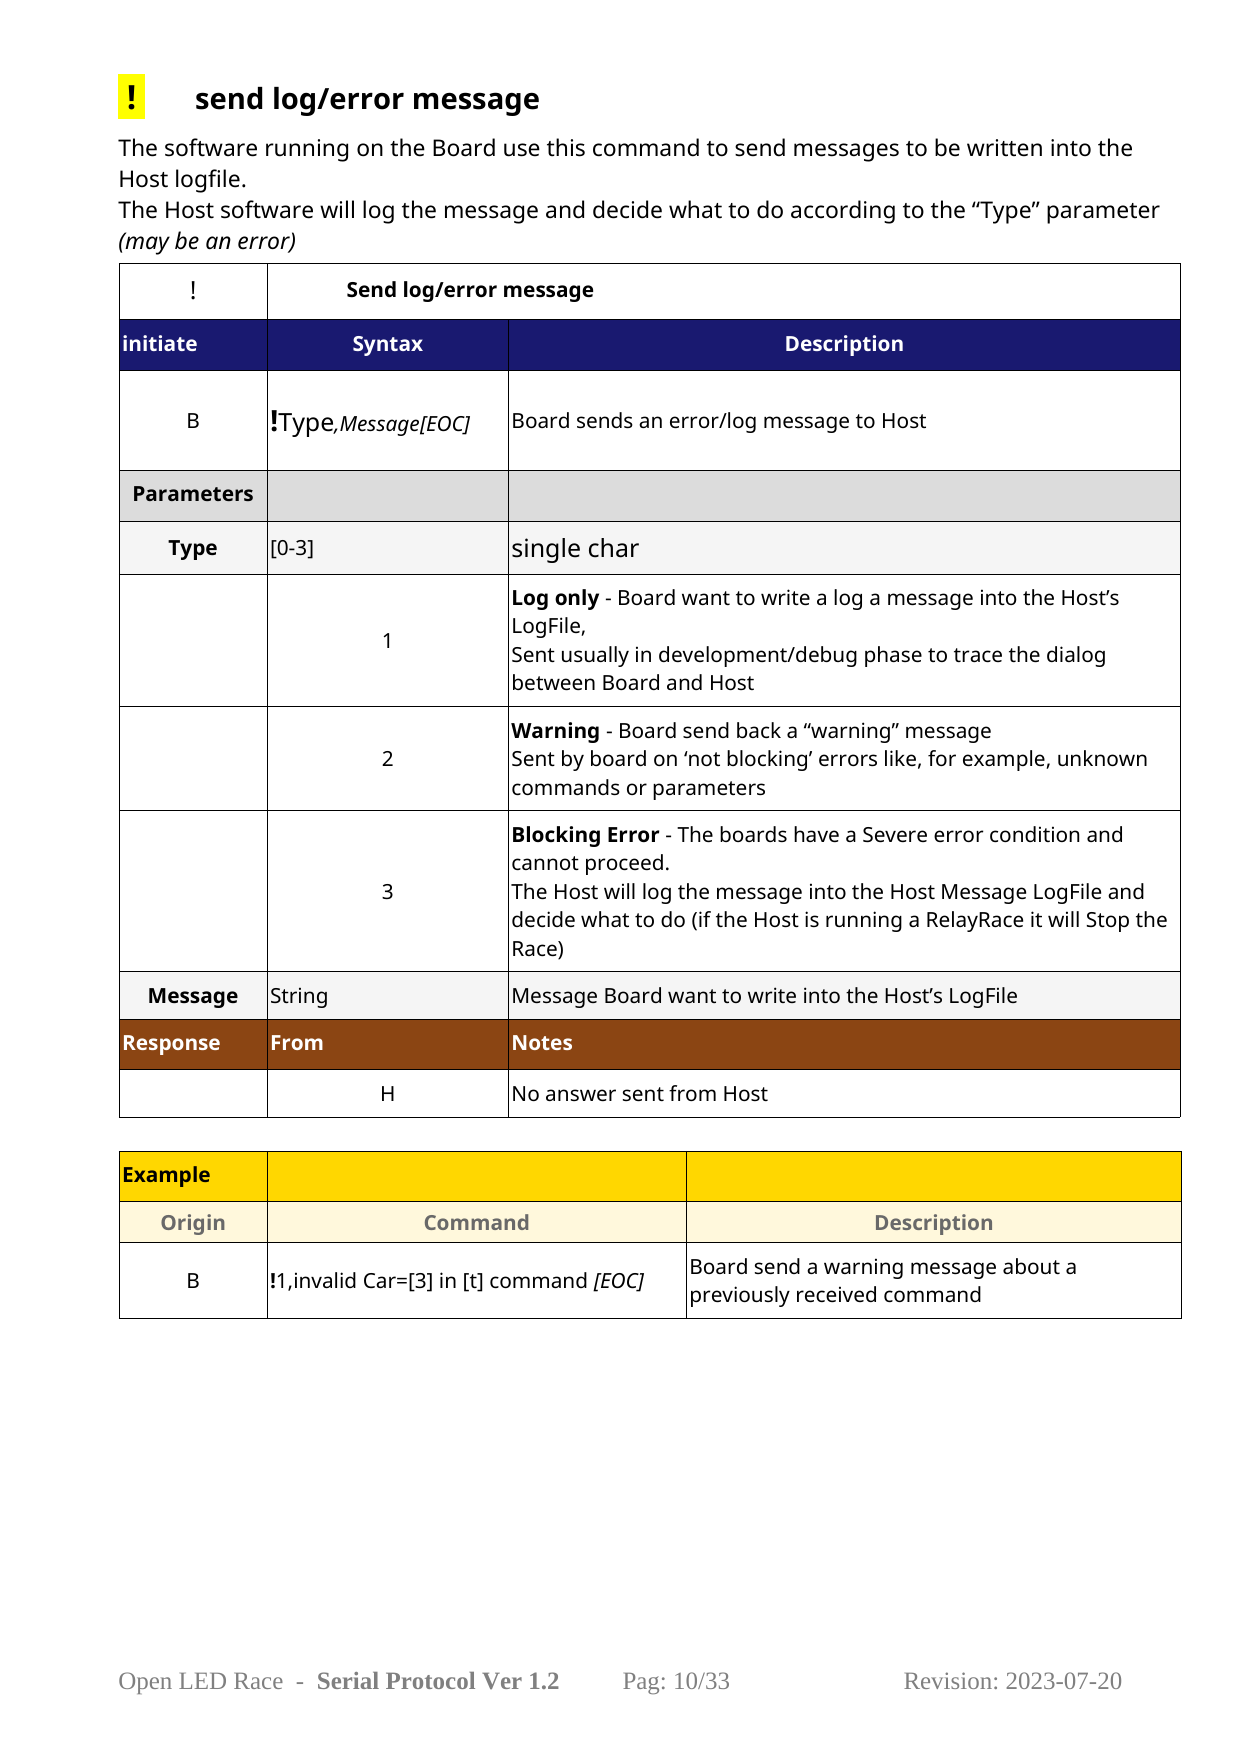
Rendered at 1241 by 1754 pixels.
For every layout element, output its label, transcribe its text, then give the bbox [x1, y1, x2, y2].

table_cell Response [120, 1020, 267, 1069]
table_header ! [120, 264, 267, 319]
table_cell !Type,Message[EOC] [268, 371, 508, 470]
table_header [268, 1152, 686, 1201]
table_cell B [120, 1243, 267, 1318]
table_cell Description [509, 320, 1180, 370]
table_cell H [268, 1070, 508, 1117]
table_cell Message Board want to write into the Host’s LogFile [509, 972, 1180, 1019]
table_cell Syntax [268, 320, 508, 370]
table_cell Origin [120, 1202, 267, 1242]
table_cell B [120, 371, 267, 470]
table_cell Notes [509, 1020, 1180, 1069]
table_header Send log/error message [268, 264, 1180, 319]
table_cell Blocking Error - The boards have a Severe error condition and cannot proceed. The Host will log the message into the Host Message LogFile and decide what to do (if the Host is running a RelayRace it will Stop the Race) [509, 811, 1180, 971]
text The software running on the Board use this command to send messages to be written into the Host logfile. The Host software will log the message and decide what to do according to the “Type” parameter (may be an error) [118, 132, 1181, 257]
table_cell [120, 575, 267, 706]
table_cell String [268, 972, 508, 1019]
table_cell !1,invalid Car=[3] in [t] command [EOC] [268, 1243, 686, 1318]
table_cell single char [509, 522, 1180, 574]
table_cell 3 [268, 811, 508, 971]
table_cell Warning - Board send back a “warning” message Sent by board on ‘not blocking’ errors like, for example, unknown commands or parameters [509, 707, 1180, 810]
table_cell [120, 707, 267, 810]
table_cell [509, 471, 1180, 521]
table_cell Parameters [120, 471, 267, 521]
table_cell [268, 471, 508, 521]
table_cell 1 [268, 575, 508, 706]
table_header [687, 1152, 1181, 1201]
table_cell Log only - Board want to write a log a message into the Host’s LogFile, Sent usually in development/debug phase to trace the dialog between Board and Host [509, 575, 1180, 706]
table_cell [0-3] [268, 522, 508, 574]
table_cell Type [120, 522, 267, 574]
table_cell [120, 811, 267, 971]
table_header Example [120, 1152, 267, 1201]
table_cell Command [268, 1202, 686, 1242]
table_cell initiate [120, 320, 267, 370]
subtitle ! send log/error message [118, 74, 1181, 119]
table_cell [120, 1070, 267, 1117]
table_cell Board sends an error/log message to Host [509, 371, 1180, 470]
table_cell Board send a warning message about a previously received command [687, 1243, 1181, 1318]
table_cell 2 [268, 707, 508, 810]
table_cell Description [687, 1202, 1181, 1242]
table_cell No answer sent from Host [509, 1070, 1180, 1117]
table_cell From [268, 1020, 508, 1069]
table_cell Message [120, 972, 267, 1019]
